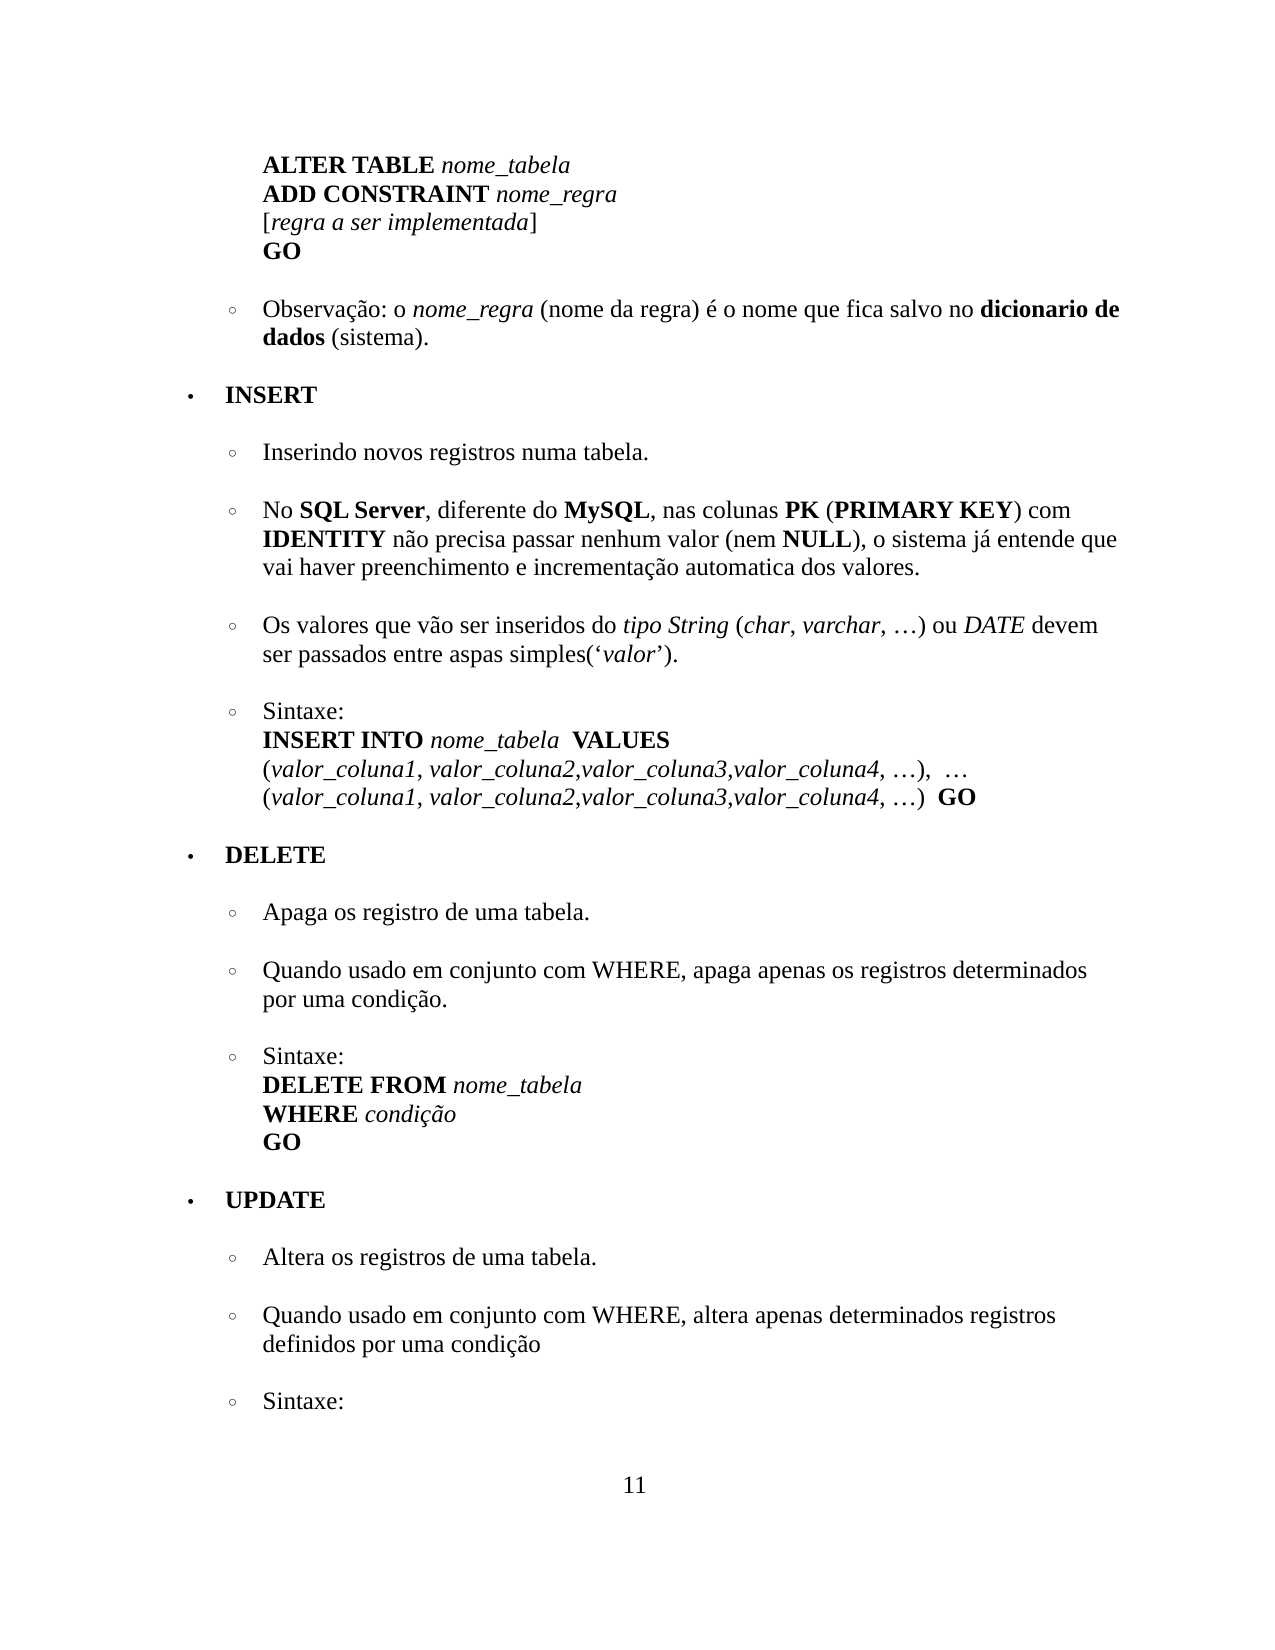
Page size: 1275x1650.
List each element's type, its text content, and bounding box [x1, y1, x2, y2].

list Apaga os registro de uma tabela. [225, 897, 1125, 955]
list Quando usado em conjunto com WHERE, apaga apenas os registros determinados por uma condição. [225, 955, 1125, 1041]
list Observação: o nome_regra (nome da regra) é o nome que fica salvo no dicionario de dados (sistema). [225, 294, 1125, 380]
list DELETE [187, 840, 1125, 897]
list Sintaxe: INSERT INTO nome_tabela VALUES (valor_coluna1, valor_coluna2,valor_coluna3,valor_coluna4, …), … (valor_coluna1, valor_coluna2,valor_coluna3,valor_coluna4, …) GO [225, 696, 1125, 840]
list UPDATE [187, 1185, 1125, 1242]
list Sintaxe: DELETE FROM nome_tabela WHERE condição GO [225, 1041, 1125, 1185]
list Quando usado em conjunto com WHERE, altera apenas determinados registros definidos por uma condição [225, 1300, 1125, 1386]
list Os valores que vão ser inseridos do tipo String (char, varchar, …) ou DATE devem ser passados entre aspas simples(‘valor’). [225, 610, 1125, 696]
list Sintaxe: UPDATE tabela_nome SET coluna_1 = valor_1, coluna_2 = valor_2, … WHERE condição GO [225, 1386, 1125, 1415]
list INSERT [187, 380, 1125, 437]
list Sintaxe: ALTER TABLE nome_tabela ADD CONSTRAINT nome_regra [regra a ser implementada] GO [225, 150, 1125, 294]
list Altera os registros de uma tabela. [225, 1242, 1125, 1300]
list Inserindo novos registros numa tabela. [225, 437, 1125, 495]
list No SQL Server, diferente do MySQL, nas colunas PK (PRIMARY KEY) com IDENTITY não precisa passar nenhum valor (nem NULL), o sistema já entende que vai haver preenchimento e incrementação automatica dos valores. [225, 495, 1125, 610]
